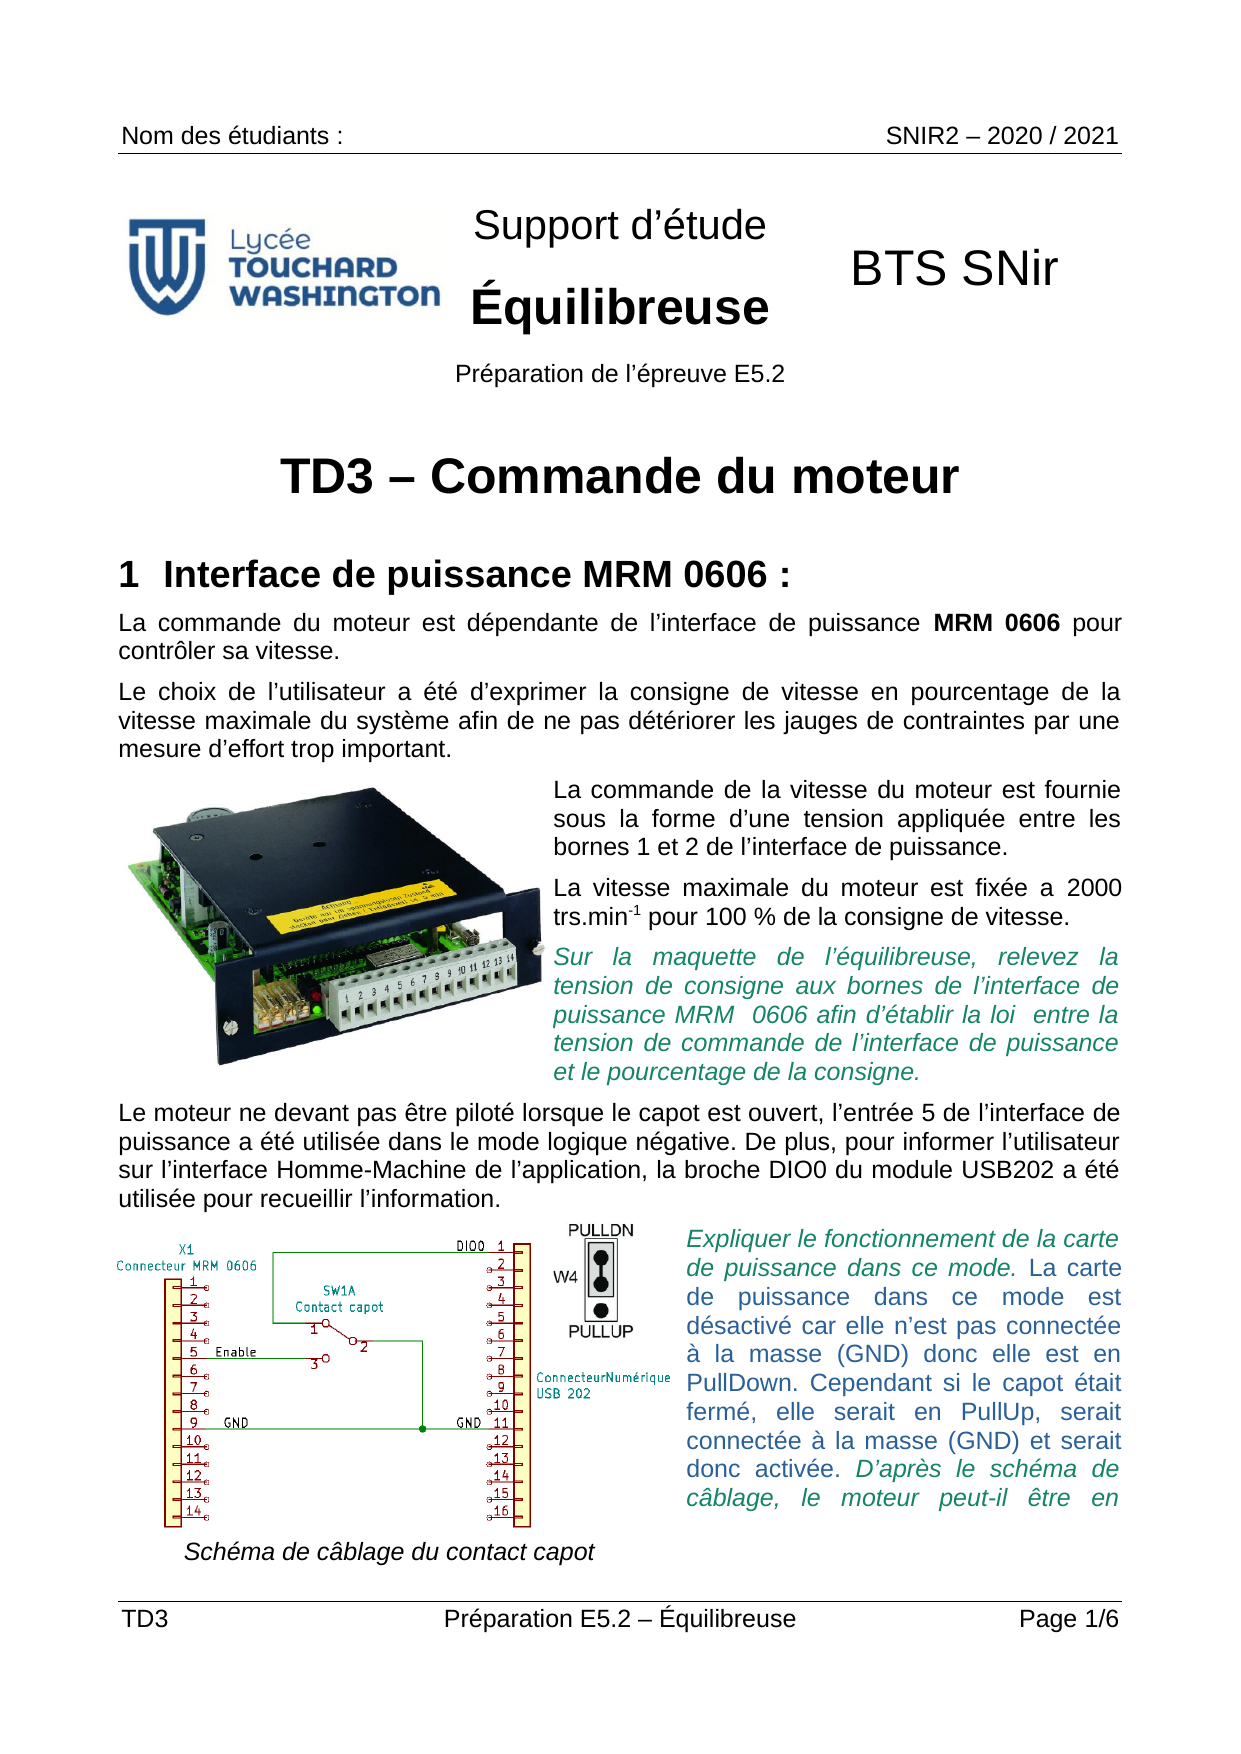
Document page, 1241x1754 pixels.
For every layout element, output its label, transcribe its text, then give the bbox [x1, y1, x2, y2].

title TD3 – Commande du moteur [118, 447, 1122, 504]
picture [106, 1217, 675, 1532]
picture [123, 212, 447, 319]
text La commande du moteur est dépendante de l’interface de puissance MRM 0606 pour contrôler sa vitesse. [118, 608, 1122, 665]
text Le choix de l’utilisateur a été d’exprimer la consigne de vitesse en pourcentage de la vitesse maximale du système afin de ne pas détériorer les jauges de contraintes par une mesure d’effort trop important. [118, 677, 1122, 763]
text La vitesse maximale du moteur est fixée a 2000 trs.min-1 pour 100 % de la consigne de vitesse. [554, 873, 1122, 930]
picture [93, 785, 554, 1079]
table_header BTS SNir [788, 182, 1122, 353]
text Expliquer le fonctionnement de la carte de puissance dans ce mode. La carte de puissance dans ce mode est désactivé car elle n’est pas connectée à la masse (GND) donc elle est en PullDown. Cependant si le capot était fermé, elle serait en PullUp, serait connectée à la masse (GND) et serait donc activée. D’après le schéma de câblage, le moteur peut-il être en [644, 1217, 1122, 1512]
text Sur la maquette de l’équilibreuse, relevez la tension de consigne aux bornes de l’interface de puissance MRM 0606 afin d’établir la loi entre la tension de commande de l’interface de puissance et le pourcentage de la consigne. [118, 942, 1122, 1086]
table_cell Préparation de l’épreuve E5.2 [118, 353, 1122, 393]
table_header Support d’étude Équilibreuse [453, 182, 787, 353]
subtitle Interface de puissance MRM 0606 : [118, 552, 1122, 595]
text Schéma de câblage du contact capot [106, 1532, 674, 1565]
text La commande de la vitesse du moteur est fournie sous la forme d’une tension appliquée entre les bornes 1 et 2 de l’interface de puissance. [118, 775, 1122, 861]
text Le moteur ne devant pas être piloté lorsque le capot est ouvert, l’entrée 5 de l’interface de puissance a été utilisée dans le mode logique négative. De plus, pour informer l’utilisateur sur l’interface Homme-Machine de l’application, la broche DIO0 du module USB202 a été utilisée pour recueillir l’information. [118, 1098, 1122, 1213]
table_header [118, 182, 453, 353]
